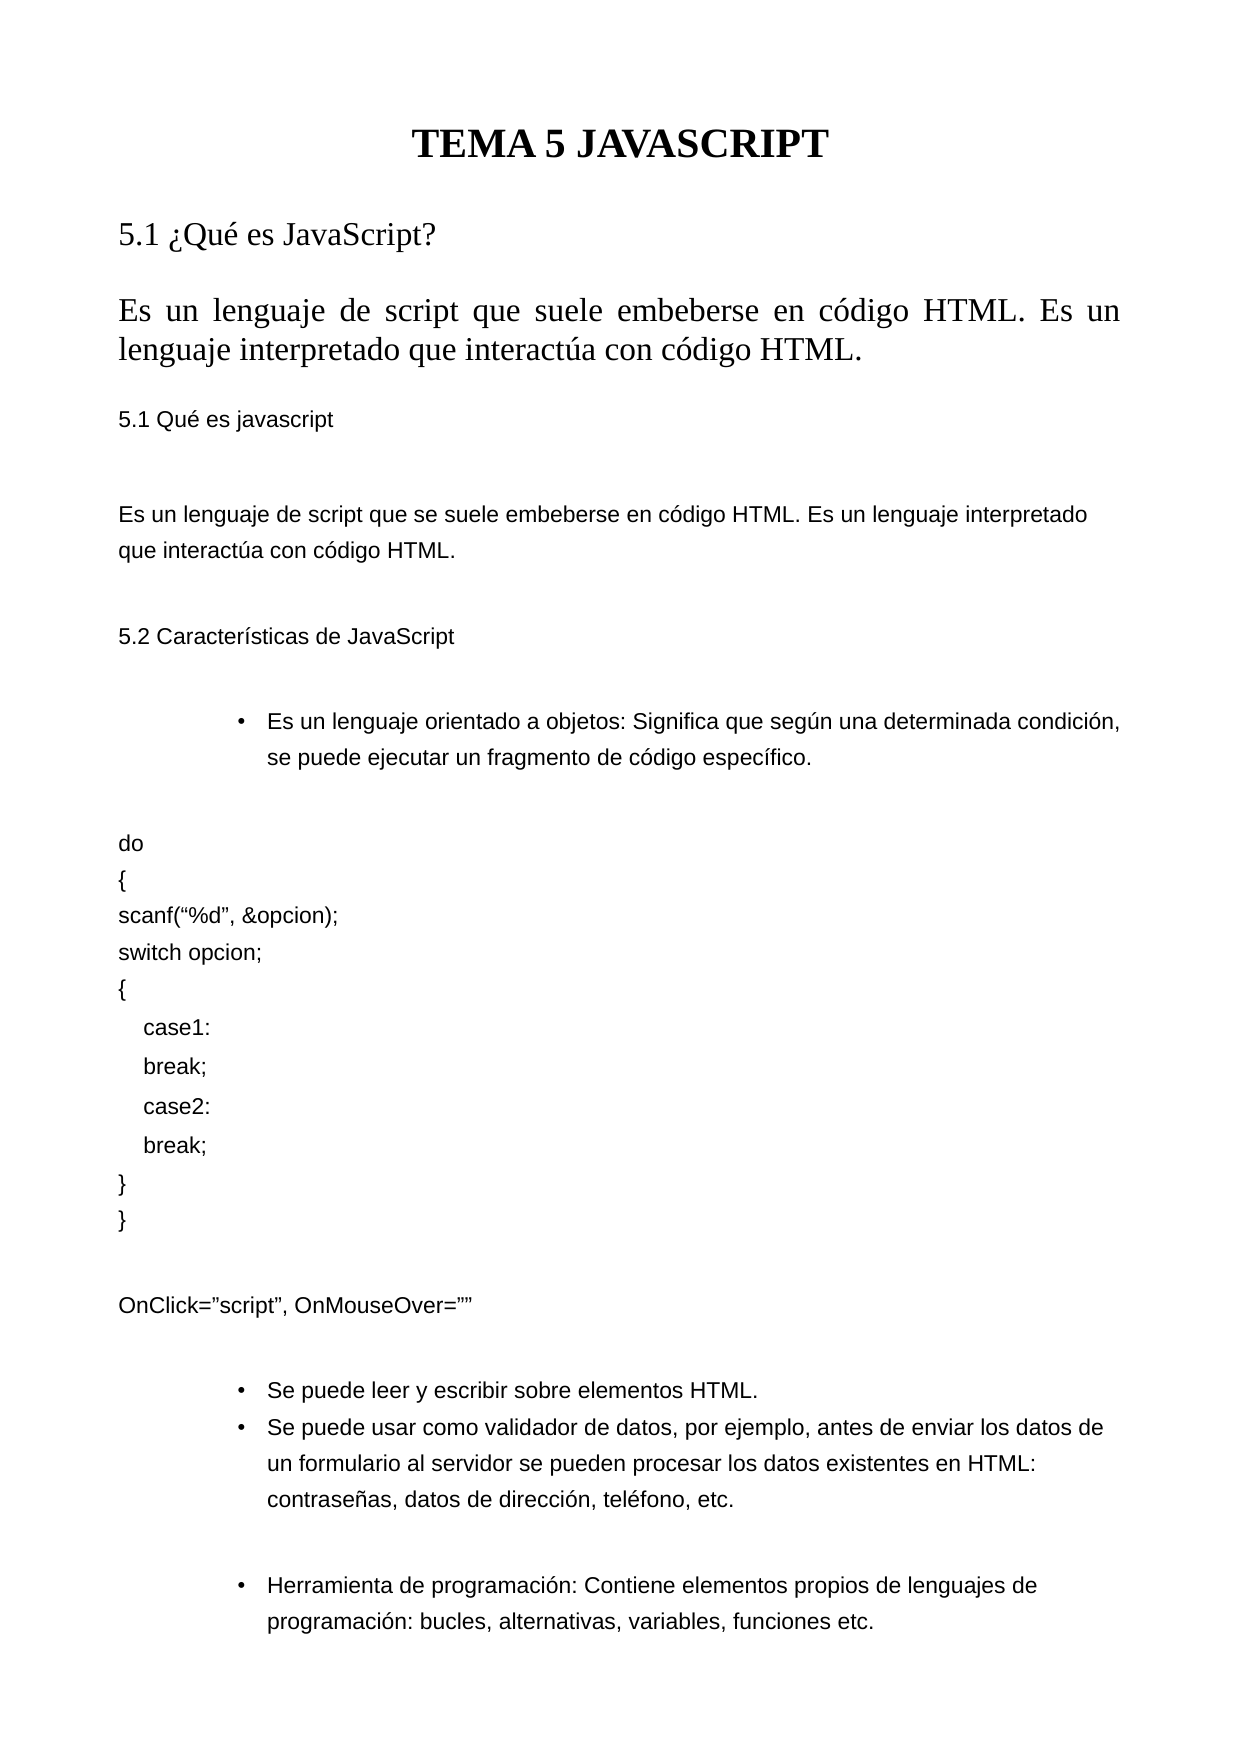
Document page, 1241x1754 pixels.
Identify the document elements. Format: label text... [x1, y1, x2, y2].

text switch opcion; [118, 939, 1122, 965]
text Es un lenguaje de script que se suele embeberse en código HTML. Es un lenguaje interpretado que interactúa con código HTML. [118, 501, 1122, 563]
text break; [118, 1130, 1122, 1159]
list Es un lenguaje orientado a objetos: Significa que según una determinada condición, se puede ejecutar un fragmento de código específico. [237, 708, 1122, 771]
text case1: [118, 1012, 1122, 1040]
text break; [118, 1051, 1122, 1080]
text Es un lenguaje de script que suele embeberse en código HTML. Es un lenguaje interpretado que interactúa con código HTML. [118, 291, 1122, 367]
text { [118, 975, 1122, 1002]
text OnClick=”script”, OnMouseOver=”” [118, 1292, 1122, 1318]
text } [118, 1206, 1122, 1233]
list Se puede leer y escribir sobre elementos HTML. [237, 1377, 1122, 1403]
text { [118, 866, 1122, 892]
text do [118, 830, 1122, 856]
text TEMA 5 JAVASCRIPT [118, 118, 1122, 166]
text 5.1 Qué es javascript [118, 406, 1122, 432]
text 5.2 Características de JavaScript [118, 623, 1122, 649]
list Se puede usar como validador de datos, por ejemplo, antes de enviar los datos de un formulario al servidor se pueden procesar los datos existentes en HTML: contraseñas, datos de dirección, teléfono, etc. [237, 1413, 1122, 1512]
list Herramienta de programación: Contiene elementos propios de lenguajes de programación: bucles, alternativas, variables, funciones etc. [237, 1572, 1122, 1634]
text } [118, 1170, 1122, 1196]
text case2: [118, 1091, 1122, 1119]
text 5.1 ¿Qué es JavaScript? [118, 214, 1122, 252]
text scanf(“%d”, &opcion); [118, 902, 1122, 929]
